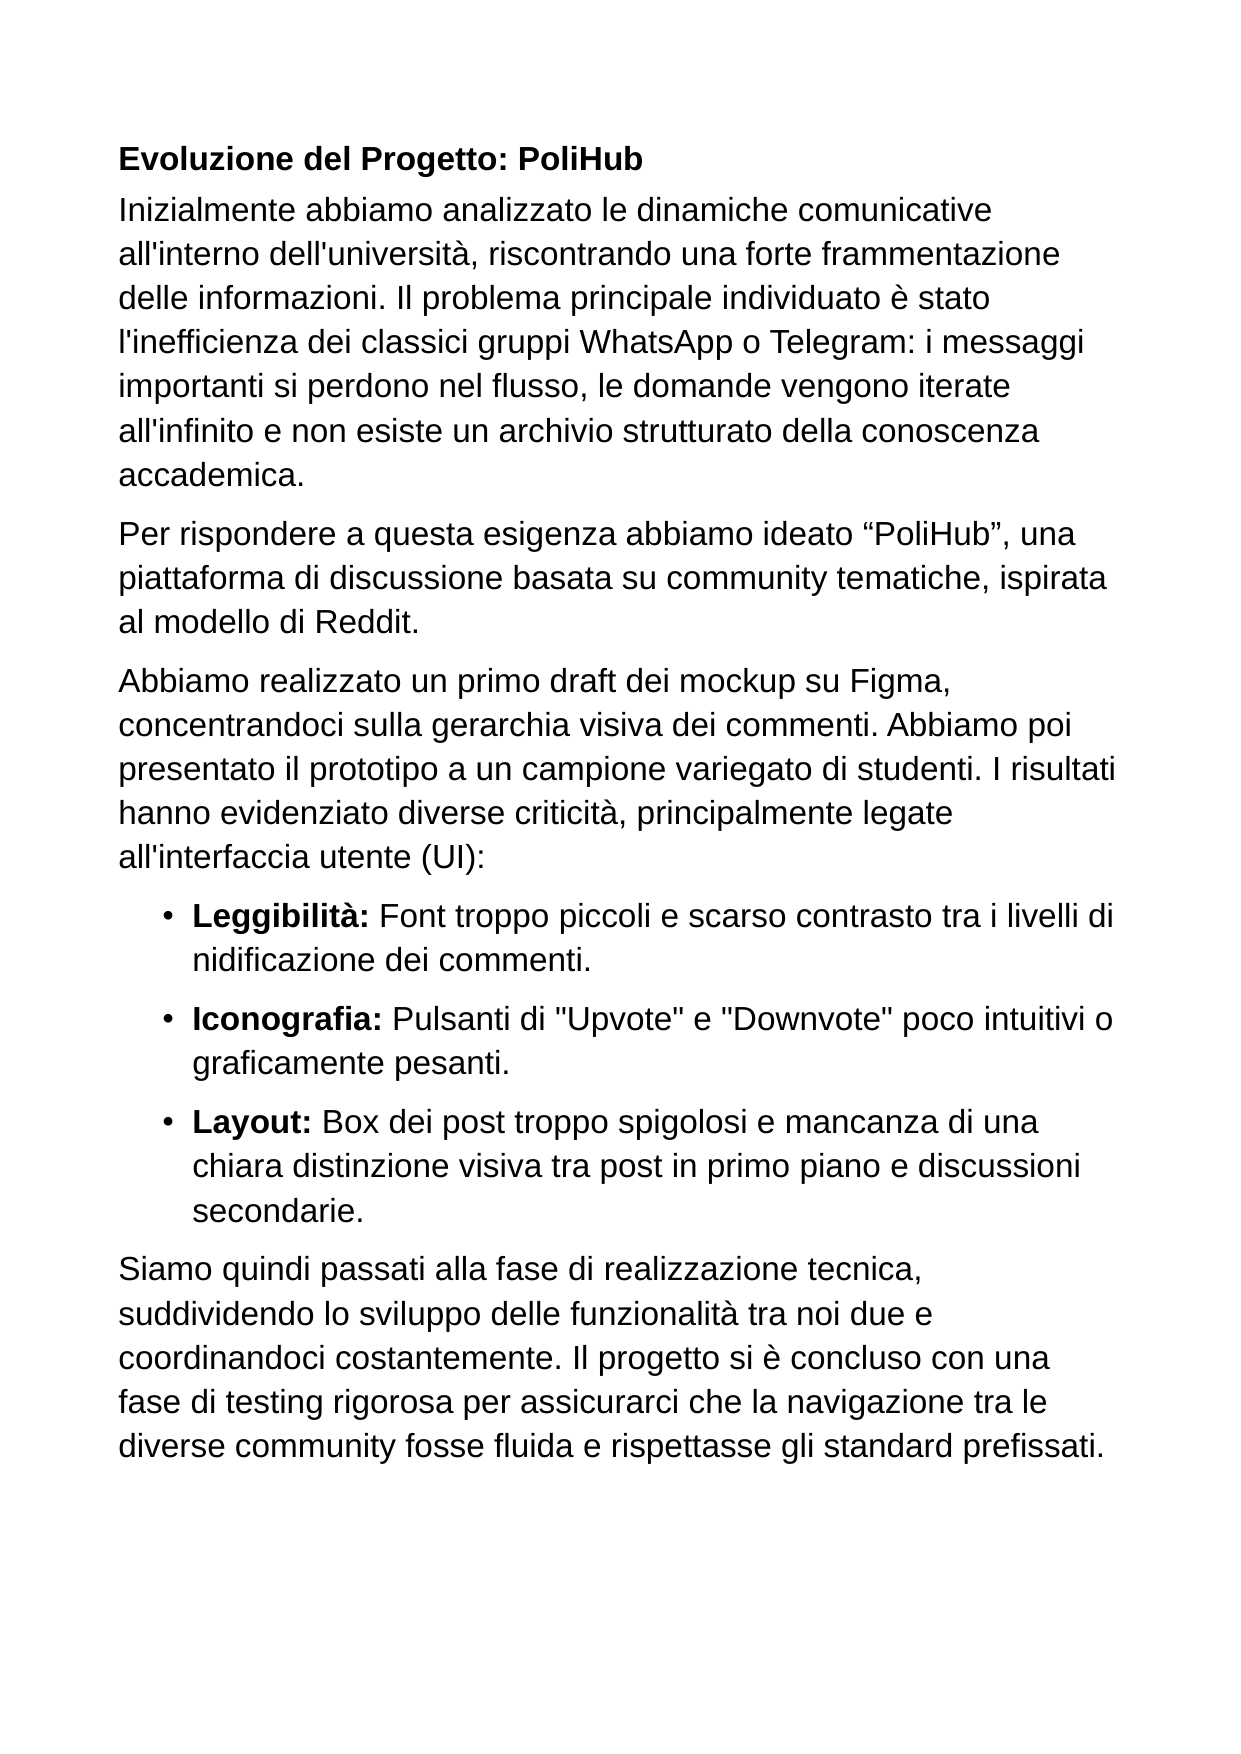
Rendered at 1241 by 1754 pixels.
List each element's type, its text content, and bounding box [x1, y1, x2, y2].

text Inizialmente abbiamo analizzato le dinamiche comunicative all'interno dell'università, riscontrando una forte frammentazione delle informazioni. Il problema principale individuato è stato l'inefficienza dei classici gruppi WhatsApp o Telegram: i messaggi importanti si perdono nel flusso, le domande vengono iterate all'infinito e non esiste un archivio strutturato della conoscenza accademica. [118, 190, 1122, 493]
list Iconografia: Pulsanti di "Upvote" e "Downvote" poco intuitivi o graficamente pesanti. [162, 999, 1122, 1082]
list Leggibilità: Font troppo piccoli e scarso contrasto tra i livelli di nidificazione dei commenti. [162, 896, 1122, 979]
list Layout: Box dei post troppo spigolosi e mancanza di una chiara distinzione visiva tra post in primo piano e discussioni secondarie. [162, 1102, 1122, 1229]
text Abbiamo realizzato un primo draft dei mockup su Figma, concentrandoci sulla gerarchia visiva dei commenti. Abbiamo poi presentato il prototipo a un campione variegato di studenti. I risultati hanno evidenziato diverse criticità, principalmente legate all'interfaccia utente (UI): [118, 661, 1122, 876]
text Per rispondere a questa esigenza abbiamo ideato “PoliHub”, una piattaforma di discussione basata su community tematiche, ispirata al modello di Reddit. [118, 514, 1122, 640]
text Siamo quindi passati alla fase di realizzazione tecnica, suddividendo lo sviluppo delle funzionalità tra noi due e coordinandoci costantemente. Il progetto si è concluso con una fase di testing rigorosa per assicurarci che la navigazione tra le diverse community fosse fluida e rispettasse gli standard prefissati. [118, 1249, 1122, 1464]
subtitle Evoluzione del Progetto: PoliHub [118, 139, 1122, 177]
